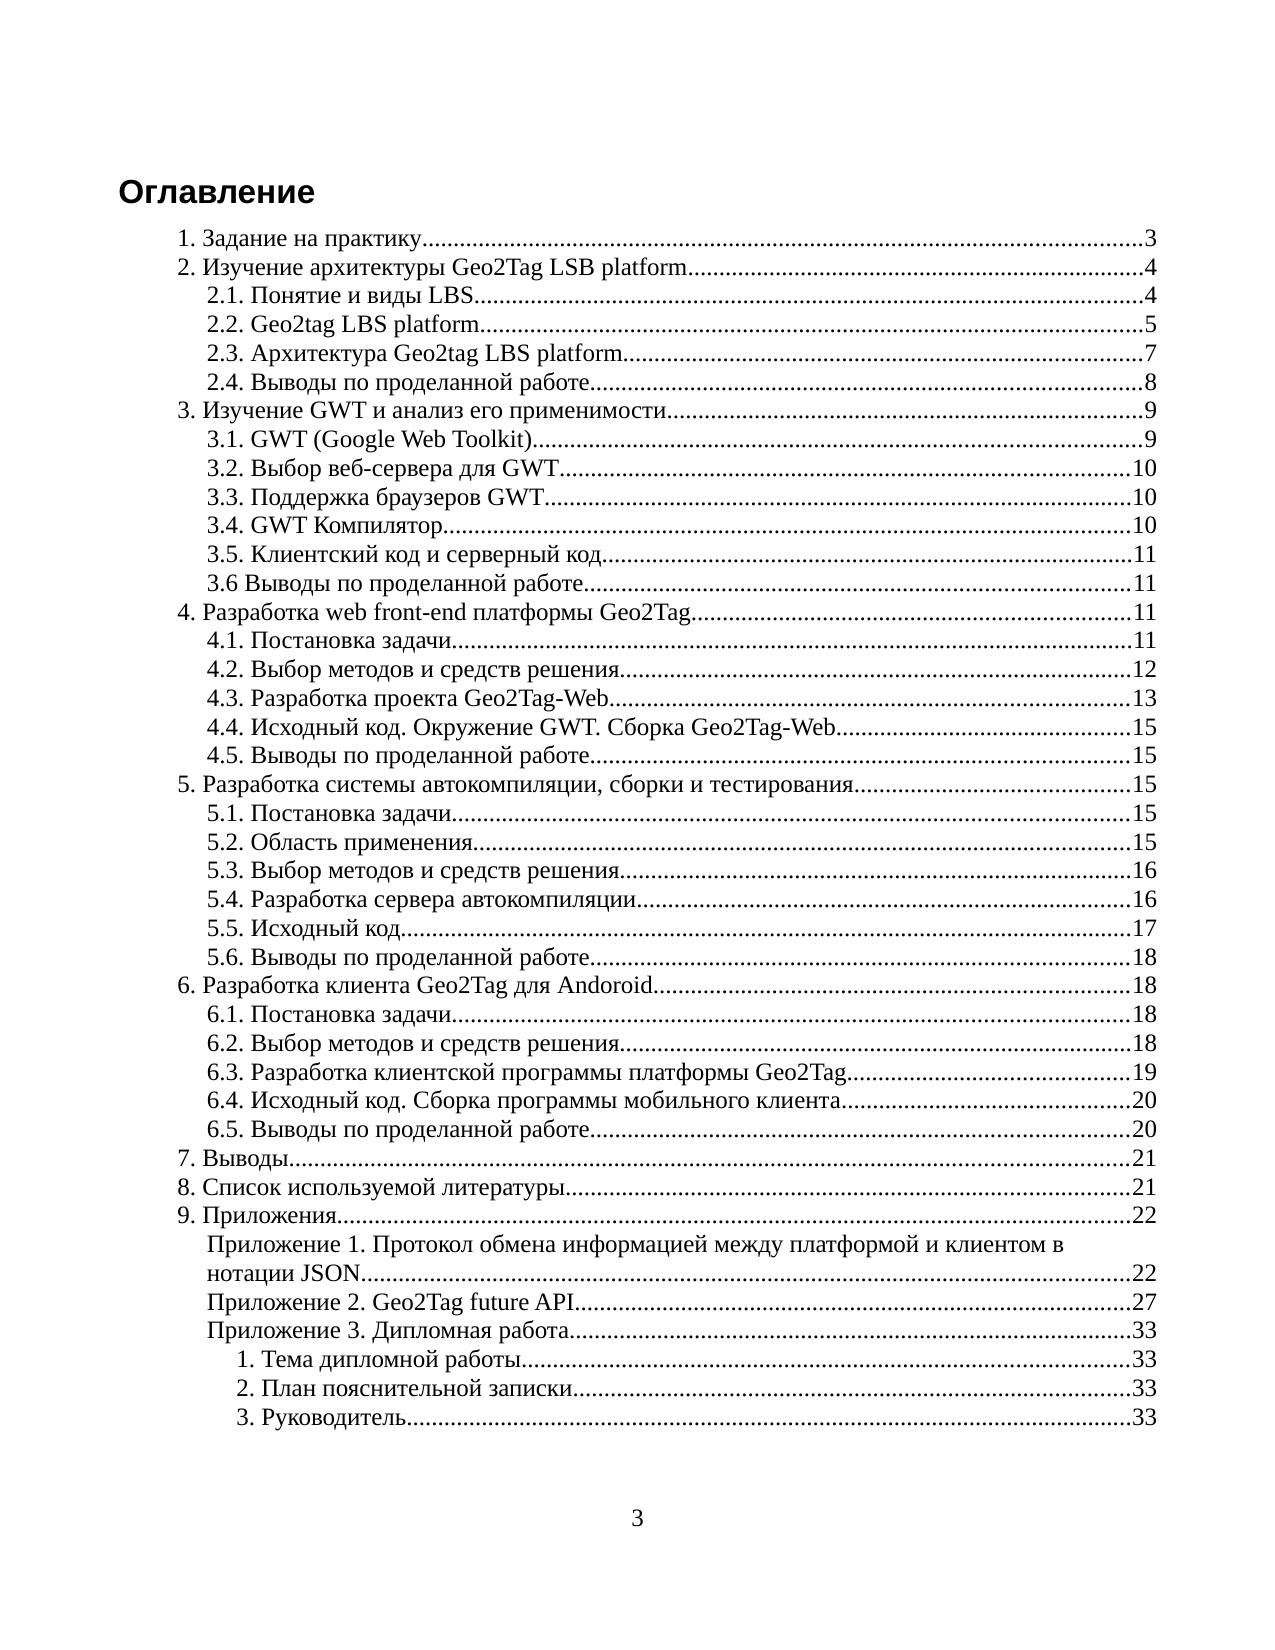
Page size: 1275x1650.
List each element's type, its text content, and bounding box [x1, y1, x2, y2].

text 2.1. Понятие и виды LBS 4 [207, 280, 1157, 309]
text Приложение 3. Дипломная работа 33 [207, 1315, 1157, 1344]
subtitle Оглавление [118, 172, 1157, 210]
text 6. Разработка клиента Geo2Tag для Andoroid 18 [177, 970, 1157, 999]
text 4.4. Исходный код. Окружение GWT. Сборка Geo2Tag-Web 15 [207, 712, 1157, 740]
text 4.5. Выводы по проделанной работе 15 [207, 740, 1157, 769]
text 3.3. Поддержка браузеров GWT 10 [207, 482, 1157, 510]
text 4.1. Постановка задачи 11 [207, 625, 1157, 654]
text 8. Список используемой литературы 21 [177, 1172, 1157, 1200]
text 3.6 Выводы по проделанной работе 11 [207, 568, 1157, 597]
text 3.1. GWT (Google Web Toolkit) 9 [207, 424, 1157, 453]
text 9. Приложения 22 [177, 1200, 1157, 1229]
text 5.1. Постановка задачи 15 [207, 798, 1157, 827]
text 1. Задание на практику 3 [177, 223, 1157, 252]
text 6.2. Выбор методов и средств решения 18 [207, 1028, 1157, 1057]
text 2. План пояснительной записки 33 [236, 1373, 1157, 1402]
text 4. Разработка web front-end платформы Geo2Tag 11 [177, 597, 1157, 625]
text 1. Тема дипломной работы 33 [236, 1344, 1157, 1373]
text 6.5. Выводы по проделанной работе 20 [207, 1114, 1157, 1143]
text 5. Разработка системы автокомпиляции, сборки и тестирования 15 [177, 769, 1157, 798]
text Приложение 1. Протокол обмена информацией между платформой и клиентом в нотации JSON. 22 [207, 1229, 1157, 1287]
text 5.3. Выбор методов и средств решения 16 [207, 855, 1157, 884]
text 2.4. Выводы по проделанной работе 8 [207, 367, 1157, 395]
text 6.1. Постановка задачи 18 [207, 999, 1157, 1028]
text 2.3. Архитектура Geo2tag LBS platform 7 [207, 338, 1157, 367]
text 3. Руководитель 33 [236, 1402, 1157, 1430]
text 7. Выводы 21 [177, 1143, 1157, 1172]
text 5.2. Область применения 15 [207, 827, 1157, 855]
text 6.4. Исходный код. Сборка программы мобильного клиента 20 [207, 1085, 1157, 1114]
text 4.2. Выбор методов и средств решения 12 [207, 654, 1157, 683]
text 4.3. Разработка проекта Geo2Tag-Web 13 [207, 683, 1157, 712]
text 6.3. Разработка клиентской программы платформы Geo2Tag 19 [207, 1057, 1157, 1085]
text 2. Изучение архитектуры Geo2Tag LSB platform 4 [177, 252, 1157, 280]
text 5.6. Выводы по проделанной работе 18 [207, 942, 1157, 970]
text 3.4. GWT Компилятор 10 [207, 510, 1157, 539]
text 3.2. Выбор веб-сервера для GWT 10 [207, 453, 1157, 482]
text 2.2. Geo2tag LBS platform 5 [207, 309, 1157, 338]
text 3.5. Клиентский код и серверный код 11 [207, 539, 1157, 568]
text 5.4. Разработка сервера автокомпиляции 16 [207, 884, 1157, 913]
text 3. Изучение GWT и анализ его применимости 9 [177, 395, 1157, 424]
text 5.5. Исходный код 17 [207, 913, 1157, 942]
text Приложение 2. Geo2Tag future API. 27 [207, 1287, 1157, 1315]
